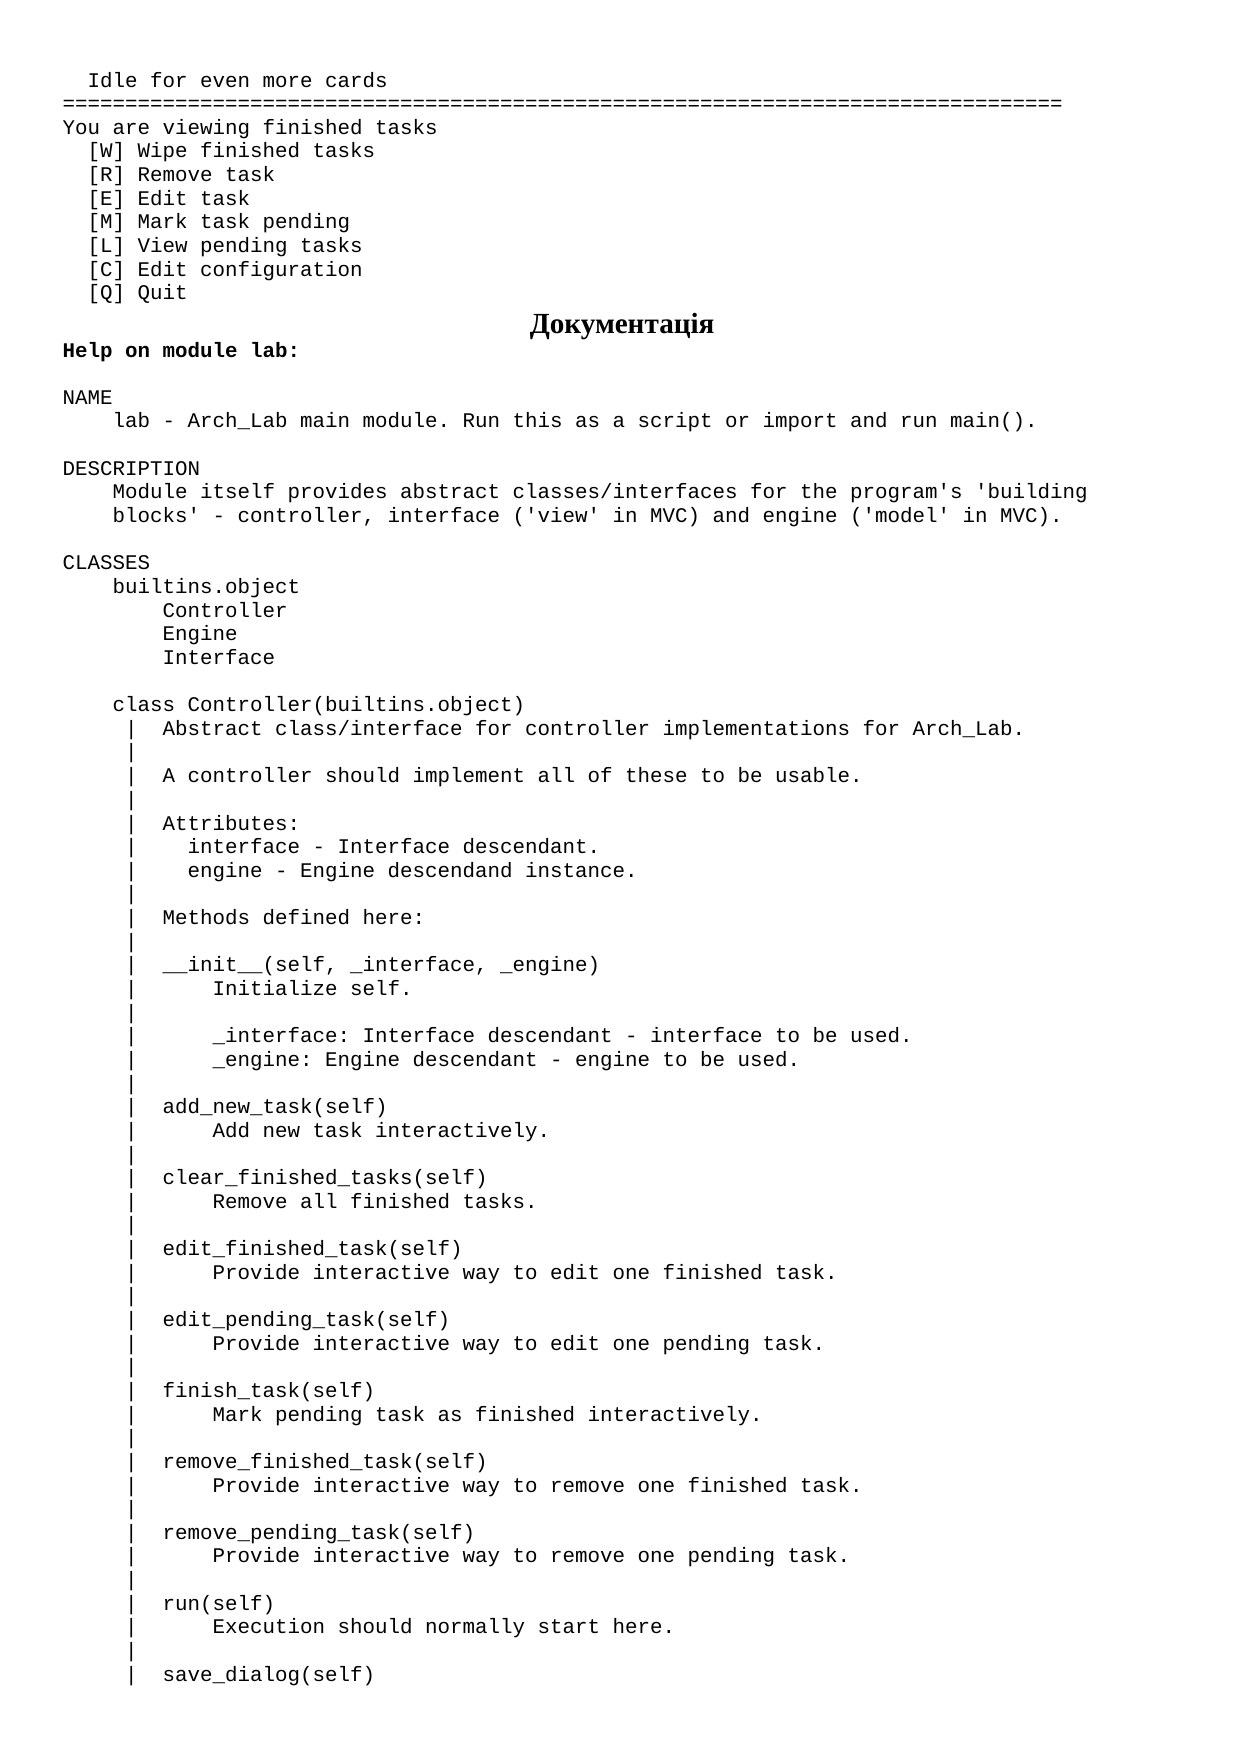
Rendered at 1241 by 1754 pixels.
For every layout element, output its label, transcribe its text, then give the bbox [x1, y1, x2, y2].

text [M] Mark task pending [62, 211, 1181, 235]
text NAME [62, 387, 1181, 411]
text | A controller should implement all of these to be usable. [62, 765, 1181, 789]
text | [62, 883, 1181, 907]
text Module itself provides abstract classes/interfaces for the program's 'building [62, 481, 1181, 505]
text ================================================================================ [62, 93, 1181, 117]
text lab - Arch_Lab main module. Run this as a script or import and run main(). [62, 411, 1181, 434]
text class Controller(builtins.object) [62, 694, 1181, 718]
text | [62, 742, 1181, 765]
text Engine [62, 623, 1181, 647]
text [Q] Quit [62, 282, 1181, 306]
text | [62, 1498, 1181, 1522]
text | [62, 1143, 1181, 1167]
text | [62, 1640, 1181, 1664]
text | Execution should normally start here. [62, 1616, 1181, 1640]
text | [62, 789, 1181, 812]
text [C] Edit configuration [62, 259, 1181, 282]
text | clear_finished_tasks(self) [62, 1167, 1181, 1191]
text blocks' - controller, interface ('view' in MVC) and engine ('model' in MVC). [62, 505, 1181, 529]
text Документація [62, 306, 1181, 339]
text Idle for even more cards [62, 69, 1181, 93]
text | Remove all finished tasks. [62, 1191, 1181, 1214]
text | [62, 1427, 1181, 1451]
text | engine - Engine descendand instance. [62, 860, 1181, 883]
text | [62, 1002, 1181, 1025]
text | Provide interactive way to edit one pending task. [62, 1333, 1181, 1356]
text DESCRIPTION [62, 458, 1181, 481]
text | add_new_task(self) [62, 1096, 1181, 1120]
text | remove_pending_task(self) [62, 1522, 1181, 1546]
text | [62, 1285, 1181, 1309]
text | __init__(self, _interface, _engine) [62, 954, 1181, 978]
text | finish_task(self) [62, 1380, 1181, 1404]
text | remove_finished_task(self) [62, 1451, 1181, 1474]
text | [62, 1356, 1181, 1380]
text | [62, 1214, 1181, 1238]
text | [62, 1073, 1181, 1096]
text | interface - Interface descendant. [62, 836, 1181, 860]
text | _engine: Engine descendant - engine to be used. [62, 1049, 1181, 1073]
text | Add new task interactively. [62, 1120, 1181, 1143]
text | Initialize self. [62, 978, 1181, 1002]
text | Mark pending task as finished interactively. [62, 1404, 1181, 1427]
text | _interface: Interface descendant - interface to be used. [62, 1025, 1181, 1049]
text Help on module lab: [62, 339, 1181, 363]
text | [62, 931, 1181, 954]
text Interface [62, 647, 1181, 671]
text CLASSES [62, 552, 1181, 576]
text | Provide interactive way to remove one finished task. [62, 1474, 1181, 1498]
text | save_dialog(self) [62, 1664, 1181, 1687]
text | Provide interactive way to remove one pending task. [62, 1546, 1181, 1569]
text | [62, 1569, 1181, 1593]
text | Abstract class/interface for controller implementations for Arch_Lab. [62, 718, 1181, 742]
text | Provide interactive way to edit one finished task. [62, 1262, 1181, 1285]
text Controller [62, 600, 1181, 623]
text | Methods defined here: [62, 907, 1181, 931]
text You are viewing finished tasks [62, 117, 1181, 141]
text [W] Wipe finished tasks [62, 141, 1181, 164]
text [R] Remove task [62, 164, 1181, 188]
text | edit_pending_task(self) [62, 1309, 1181, 1333]
text [E] Edit task [62, 188, 1181, 211]
text | edit_finished_task(self) [62, 1238, 1181, 1262]
text [L] View pending tasks [62, 235, 1181, 259]
text builtins.object [62, 576, 1181, 600]
text | Attributes: [62, 812, 1181, 836]
text | run(self) [62, 1593, 1181, 1616]
